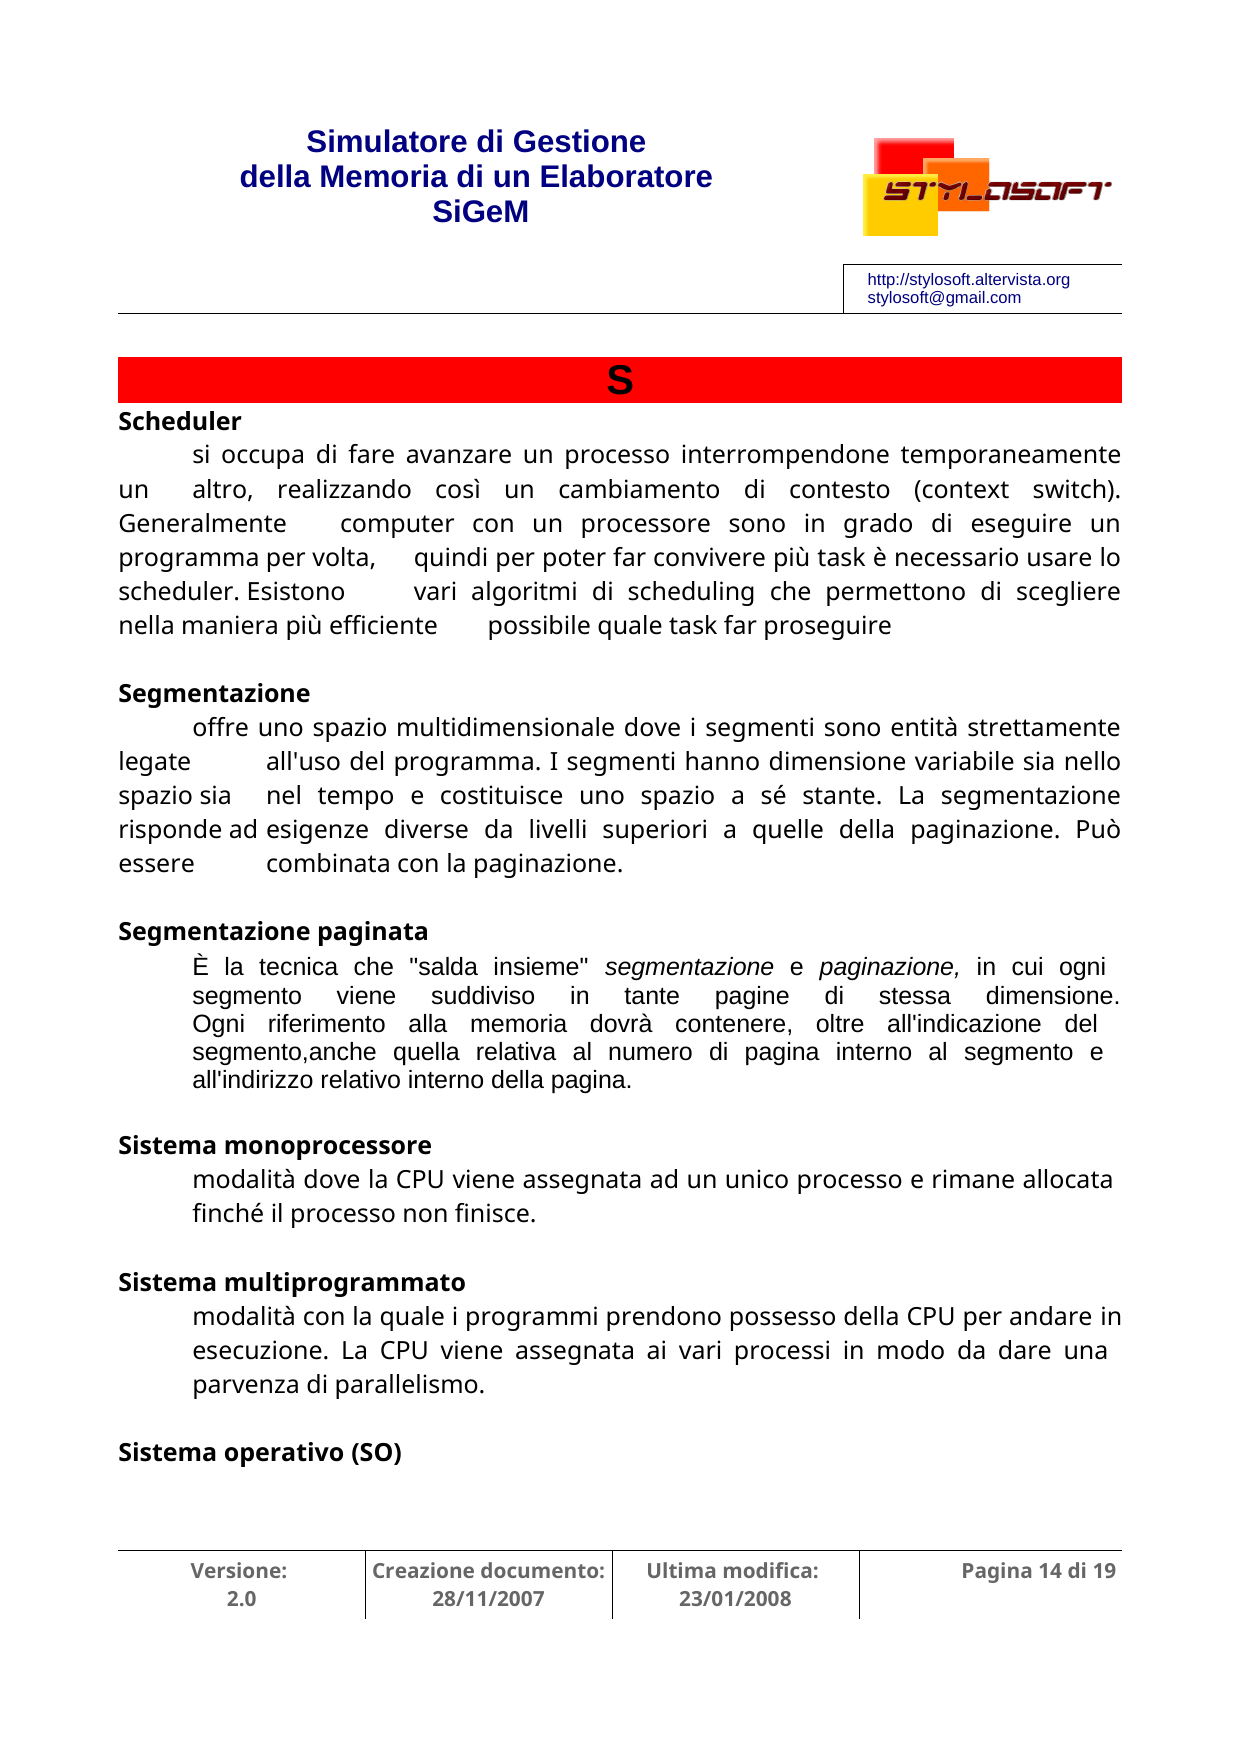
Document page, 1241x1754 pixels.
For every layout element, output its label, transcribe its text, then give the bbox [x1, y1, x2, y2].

text Sistema multiprogrammato [118, 1264, 1122, 1298]
picture [848, 123, 1117, 247]
text si occupa di fare avanzare un processo interrompendone temporaneamente un altro, realizzando così un cambiamento di contesto (context switch). Generalmente computer con un processore sono in grado di eseguire un programma per volta, quindi per poter far convivere più task è necessario usare lo scheduler. Esistono vari algoritmi di scheduling che permettono di scegliere nella maniera più efficiente possibile quale task far proseguire [118, 437, 1122, 642]
text È la tecnica che "salda insieme" segmentazione e paginazione, in cui ogni segmento viene suddiviso in tante pagine di stessa dimensione. Ogni riferimento alla memoria dovrà contenere, oltre all'indicazione del segmento,anche quella relativa al numero di pagina interno al segmento e all'indirizzo relativo interno della pagina. [118, 948, 1122, 1094]
text Segmentazione [118, 676, 1122, 710]
text modalità dove la CPU viene assegnata ad un unico processo e rimane allocata finché il processo non finisce. [118, 1162, 1122, 1230]
text modalità con la quale i programmi prendono possesso della CPU per andare in esecuzione. La CPU viene assegnata ai vari processi in modo da dare una parvenza di parallelismo. [118, 1298, 1122, 1400]
text Sistema monoprocessore [118, 1128, 1122, 1162]
text offre uno spazio multidimensionale dove i segmenti sono entità strettamente legate all'uso del programma. I segmenti hanno dimensione variabile sia nello spazio sia nel tempo e costituisce uno spazio a sé stante. La segmentazione risponde ad esigenze diverse da livelli superiori a quelle della paginazione. Può essere combinata con la paginazione. [118, 710, 1122, 880]
text Sistema operativo (SO) [118, 1434, 1122, 1468]
text Scheduler [118, 403, 1122, 437]
text S [118, 357, 1122, 403]
text Segmentazione paginata [118, 914, 1122, 948]
